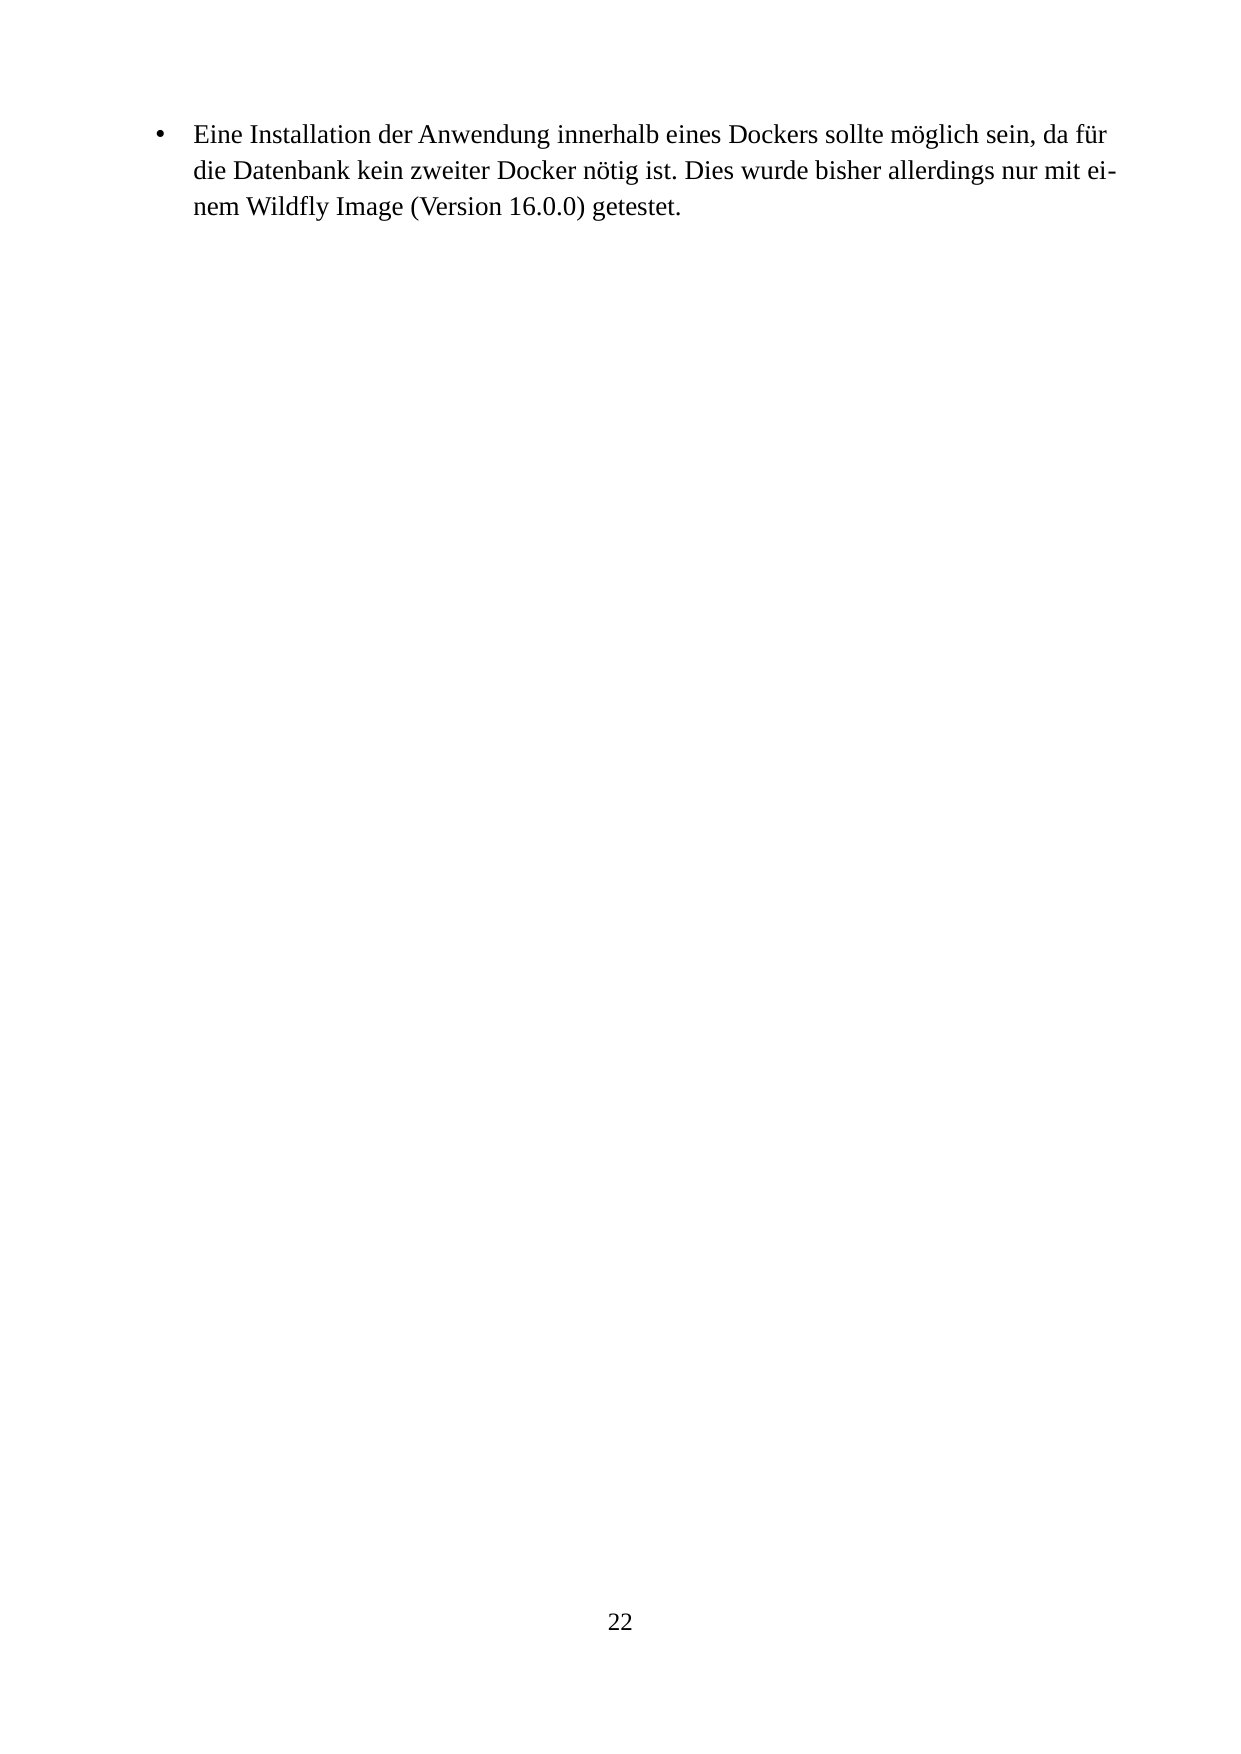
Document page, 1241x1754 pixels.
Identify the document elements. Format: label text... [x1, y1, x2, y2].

list Eine Installation der Anwendung innerhalb eines Dockers sollte möglich sein, da für die Datenbank kein zweiter Docker nötig ist. Dies wurde bisher allerdings nur mit ei­nem Wildfly Image (Version 16.0.0) getestet. [156, 118, 1122, 221]
